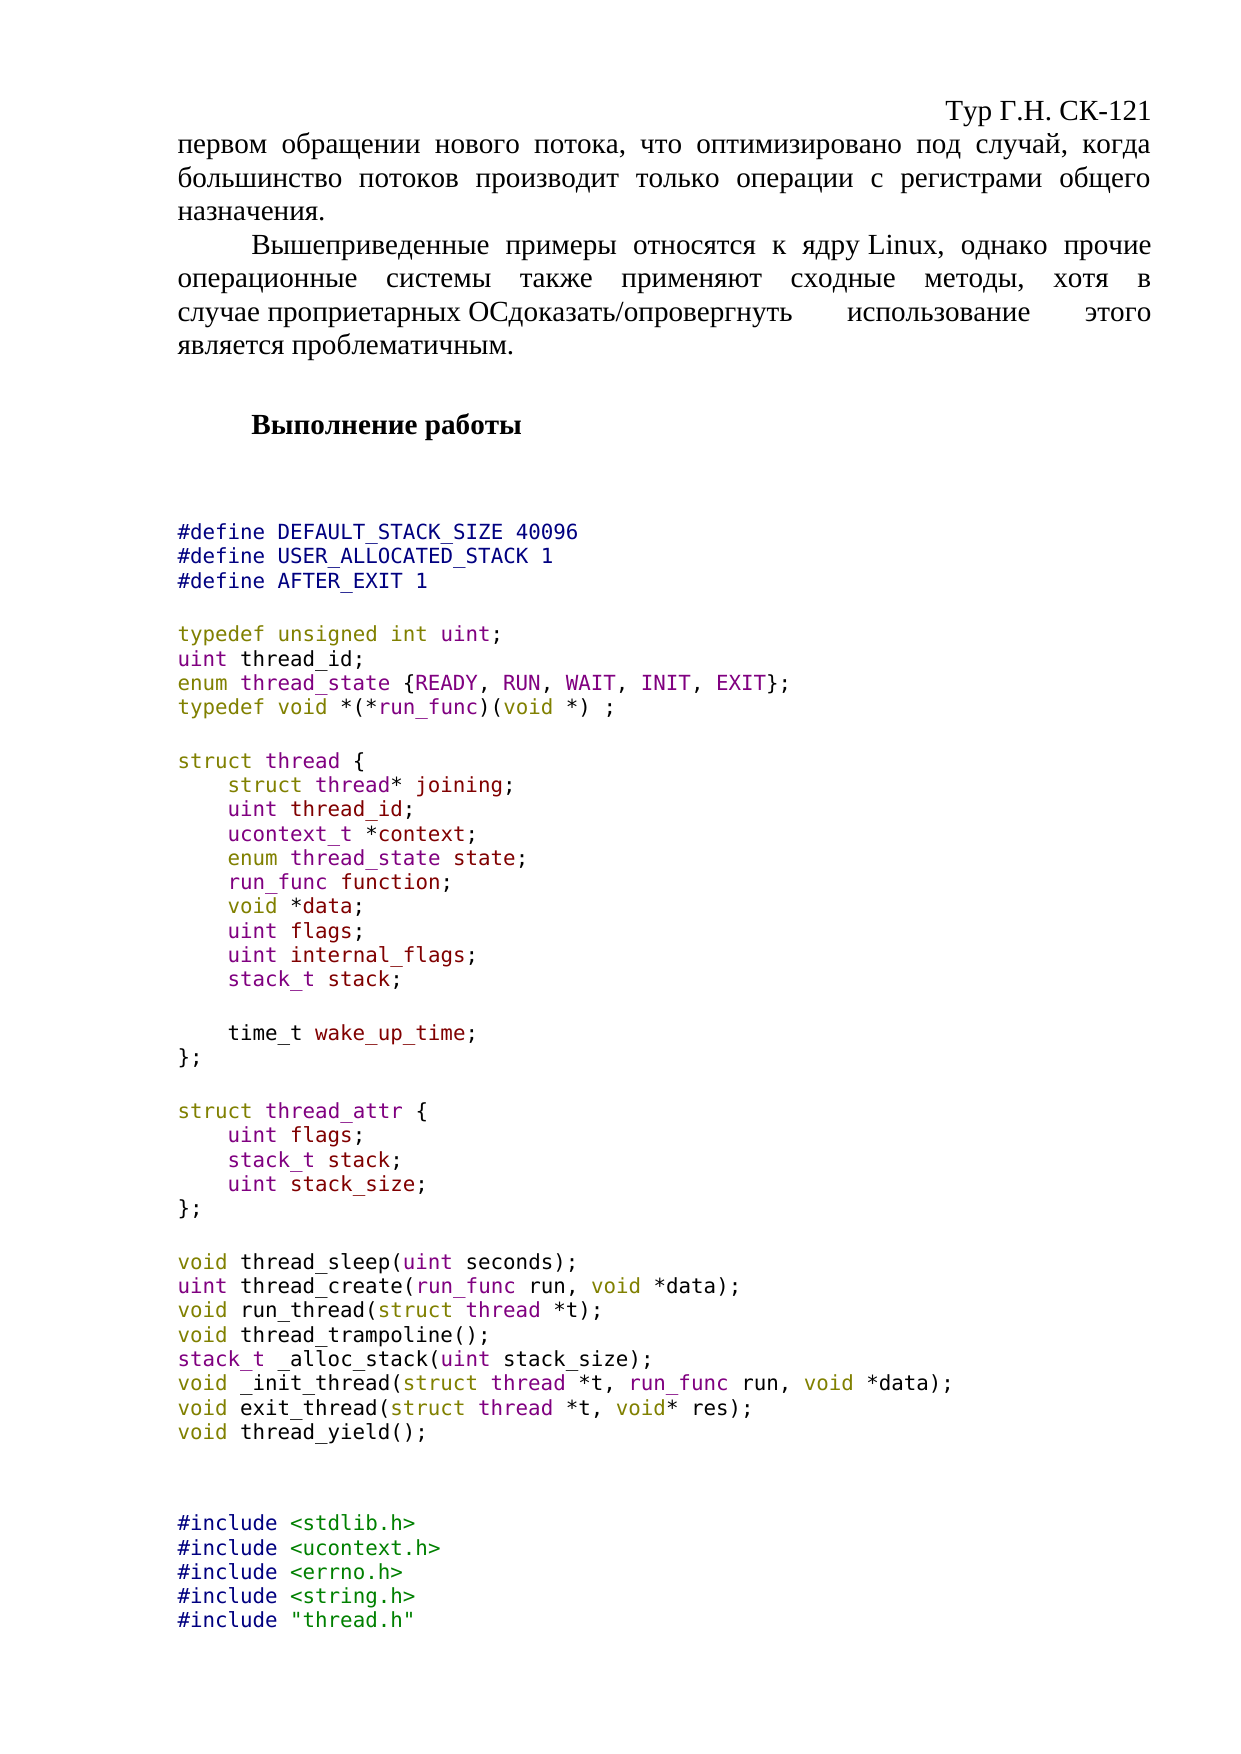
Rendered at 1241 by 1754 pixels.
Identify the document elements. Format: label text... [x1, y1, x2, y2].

text void *data; [177, 894, 1152, 919]
text uint internal_flags; [177, 943, 1152, 967]
text #define USER_ALLOCATED_STACK 1 [177, 544, 1152, 569]
text void thread_yield(); [177, 1420, 1152, 1444]
text enum thread_state state; [177, 846, 1152, 870]
text uint thread_create(run_func run, void *data); [177, 1274, 1152, 1298]
text uint thread_id; [177, 647, 1152, 671]
text void thread_trampoline(); [177, 1323, 1152, 1347]
text void exit_thread(struct thread *t, void* res); [177, 1396, 1152, 1420]
text Вышеприведенные примеры относятся к ядру Linux, однако прочие операционные системы также применяют сходные методы, хотя в случае проприетарных ОСдоказать/опровергнуть использование этого является проблематичным. [177, 227, 1152, 361]
text run_func function; [177, 870, 1152, 894]
text stack_t stack; [177, 967, 1152, 992]
text uint flags; [177, 1123, 1152, 1148]
text uint stack_size; [177, 1172, 1152, 1196]
text #include <errno.h> [177, 1560, 1152, 1584]
text #include "thread.h" [177, 1608, 1152, 1633]
text #include <stdlib.h> [177, 1511, 1152, 1536]
text time_t wake_up_time; [177, 1021, 1152, 1045]
text #define AFTER_EXIT 1 [177, 569, 1152, 593]
text stack_t _alloc_stack(uint stack_size); [177, 1347, 1152, 1371]
text #include <string.h> [177, 1584, 1152, 1608]
text }; [177, 1196, 1152, 1221]
text ucontext_t *context; [177, 822, 1152, 846]
text struct thread { [177, 749, 1152, 773]
text typedef unsigned int uint; [177, 622, 1152, 647]
text void _init_thread(struct thread *t, run_func run, void *data); [177, 1371, 1152, 1396]
text struct thread_attr { [177, 1099, 1152, 1123]
text struct thread* joining; [177, 773, 1152, 797]
text uint flags; [177, 919, 1152, 943]
text uint thread_id; [177, 797, 1152, 822]
text enum thread_state {READY, RUN, WAIT, INIT, EXIT}; [177, 671, 1152, 695]
list первом обращении нового потока, что оптимизировано под случай, когда большинство потоков производит только операции с регистрами общего назначения. [177, 126, 1152, 227]
text void thread_sleep(uint seconds); [177, 1250, 1152, 1274]
text stack_t stack; [177, 1148, 1152, 1172]
text #define DEFAULT_STACK_SIZE 40096 [177, 520, 1152, 544]
subtitle Выполнение работы [177, 407, 1152, 441]
text typedef void *(*run_func)(void *) ; [177, 695, 1152, 719]
text #include <ucontext.h> [177, 1536, 1152, 1560]
text void run_thread(struct thread *t); [177, 1298, 1152, 1323]
text }; [177, 1045, 1152, 1070]
